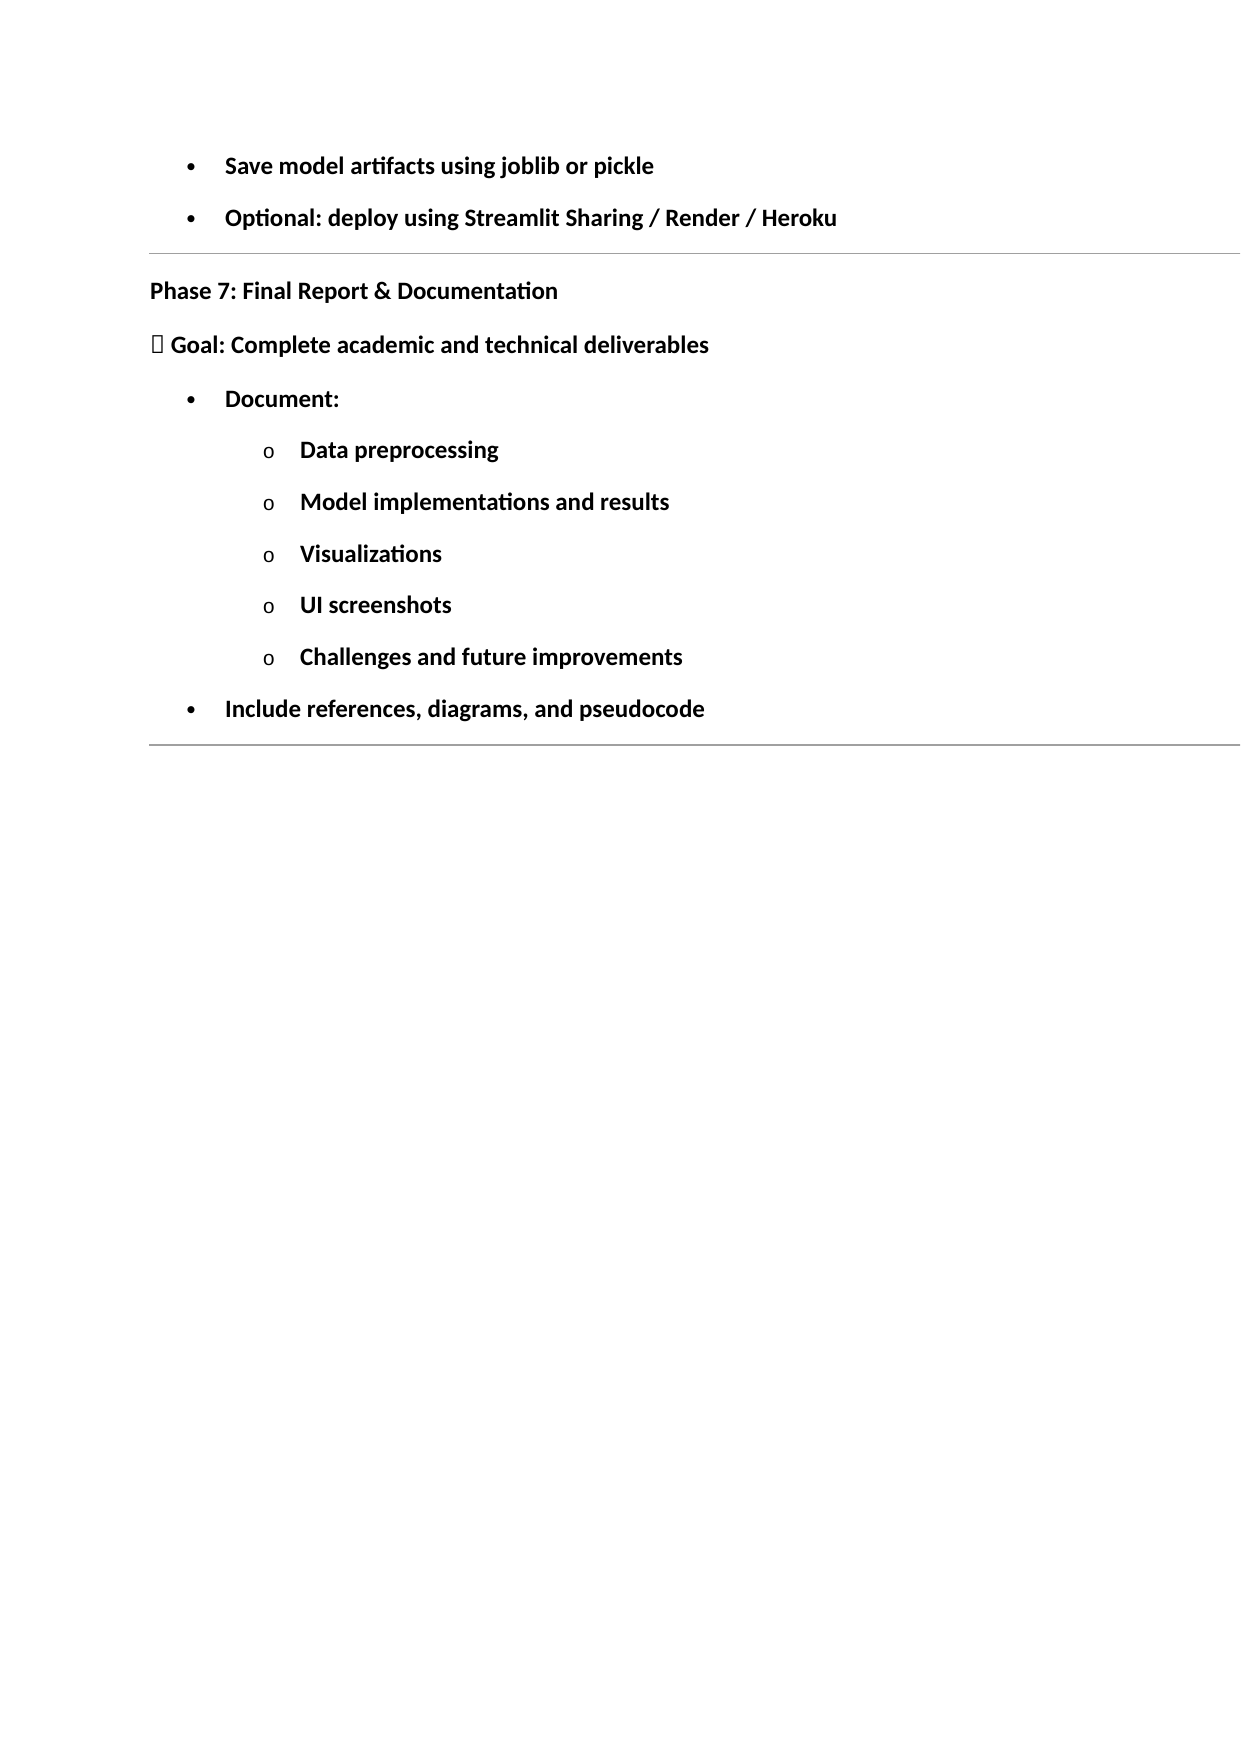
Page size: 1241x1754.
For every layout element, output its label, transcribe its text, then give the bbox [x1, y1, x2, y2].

list UI screenshots [262, 589, 1090, 620]
list Data preprocessing [262, 434, 1090, 465]
text 📍 Goal: Complete academic and technical deliverables [150, 327, 1090, 361]
text Phase 7: Final Report & Documentation [150, 275, 1090, 306]
list Optional: deploy using Streamlit Sharing / Render / Heroku [187, 202, 1090, 232]
list Include references, diagrams, and pseudocode [187, 693, 1090, 723]
list Save model artifacts using joblib or pickle [187, 150, 1090, 181]
list Visualizations [262, 538, 1090, 568]
list Challenges and future improvements [262, 641, 1090, 672]
list Model implementations and results [262, 486, 1090, 517]
list Document: [187, 383, 1090, 413]
